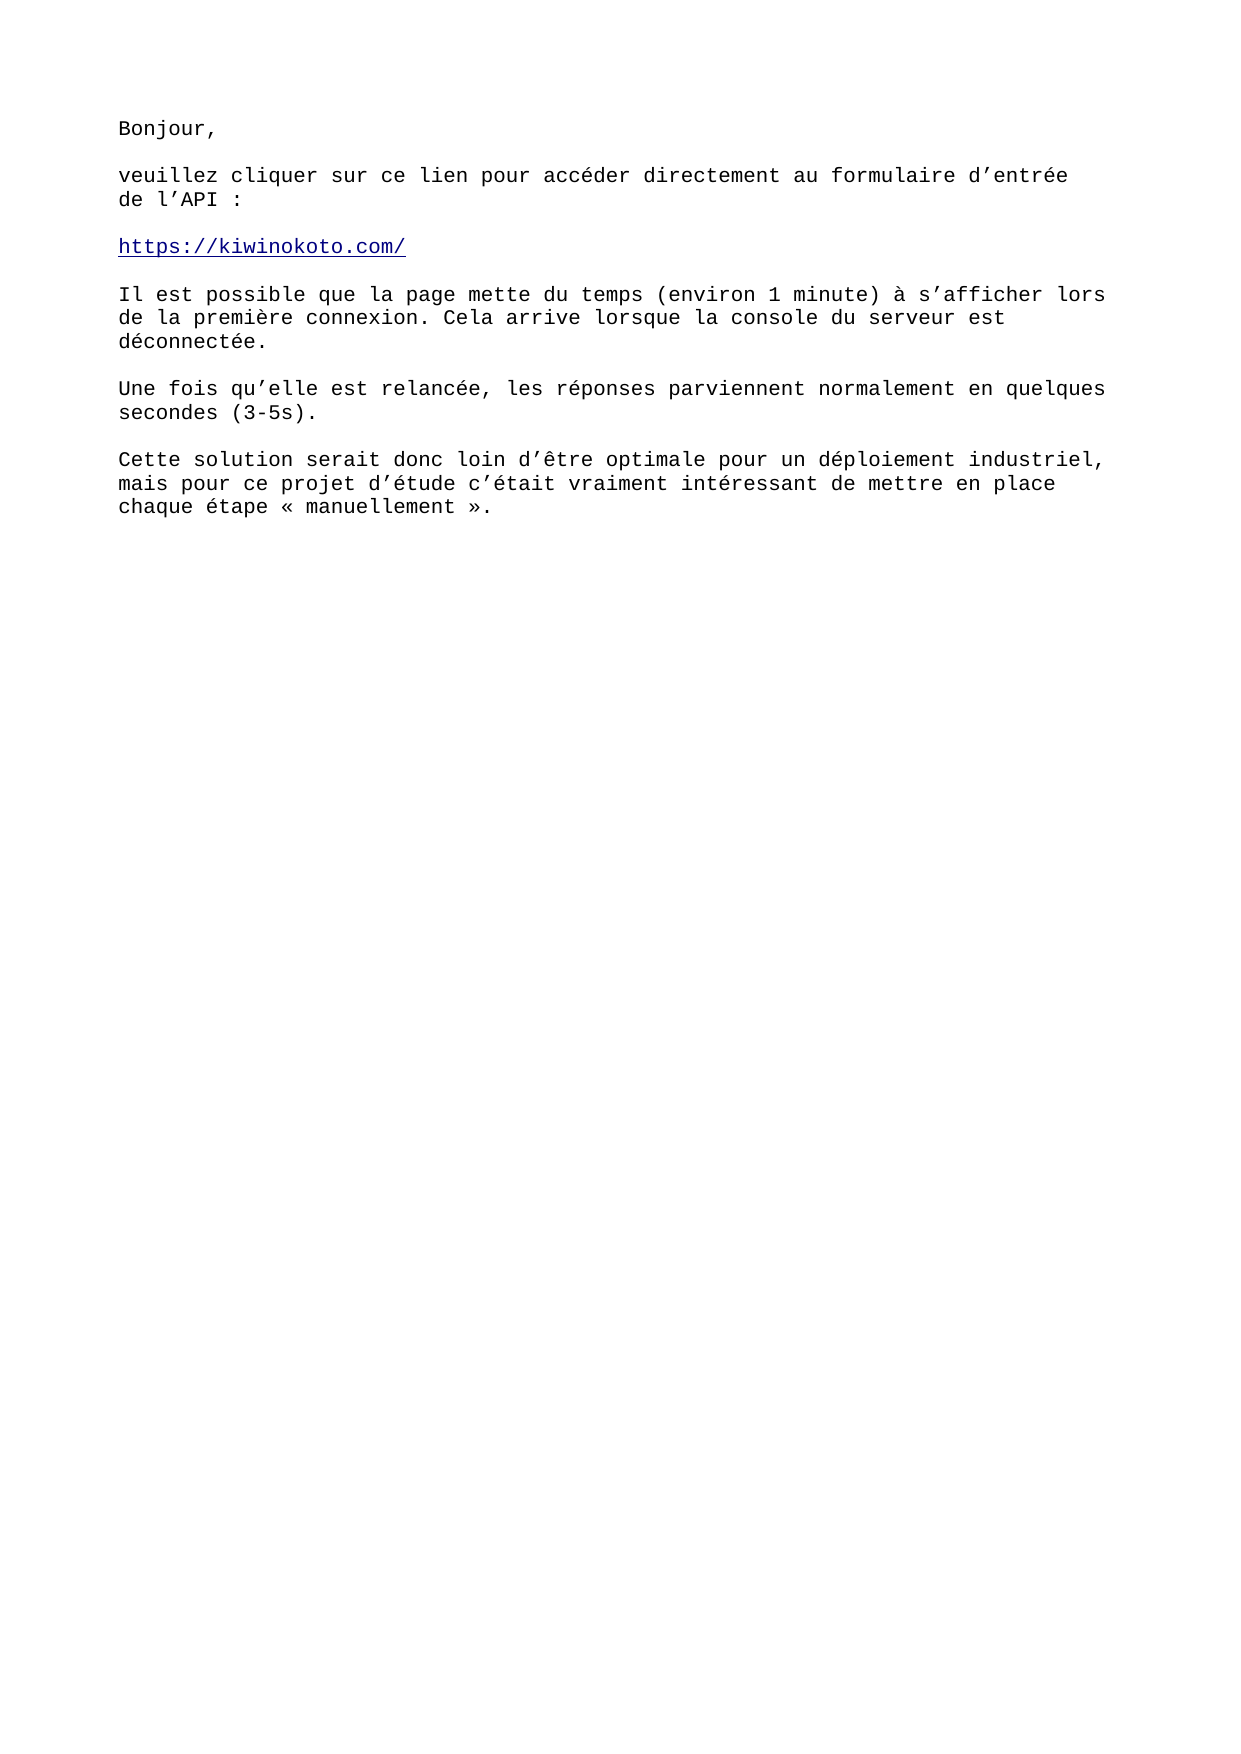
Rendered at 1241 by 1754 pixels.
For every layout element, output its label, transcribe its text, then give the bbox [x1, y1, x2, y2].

text de l’API : [118, 189, 1122, 213]
text https://kiwinokoto.com/ [118, 236, 1122, 260]
text Une fois qu’elle est relancée, les réponses parviennent normalement en quelques secondes (3-5s). [118, 378, 1122, 426]
text Il est possible que la page mette du temps (environ 1 minute) à s’afficher lors de la première connexion. Cela arrive lorsque la console du serveur est déconnectée. [118, 284, 1122, 354]
text veuillez cliquer sur ce lien pour accéder directement au formulaire d’entrée [118, 165, 1122, 189]
text Bonjour, [118, 118, 1122, 142]
text Cette solution serait donc loin d’être optimale pour un déploiement industriel, mais pour ce projet d’étude c’était vraiment intéressant de mettre en place chaque étape « manuellement ». [118, 449, 1122, 520]
